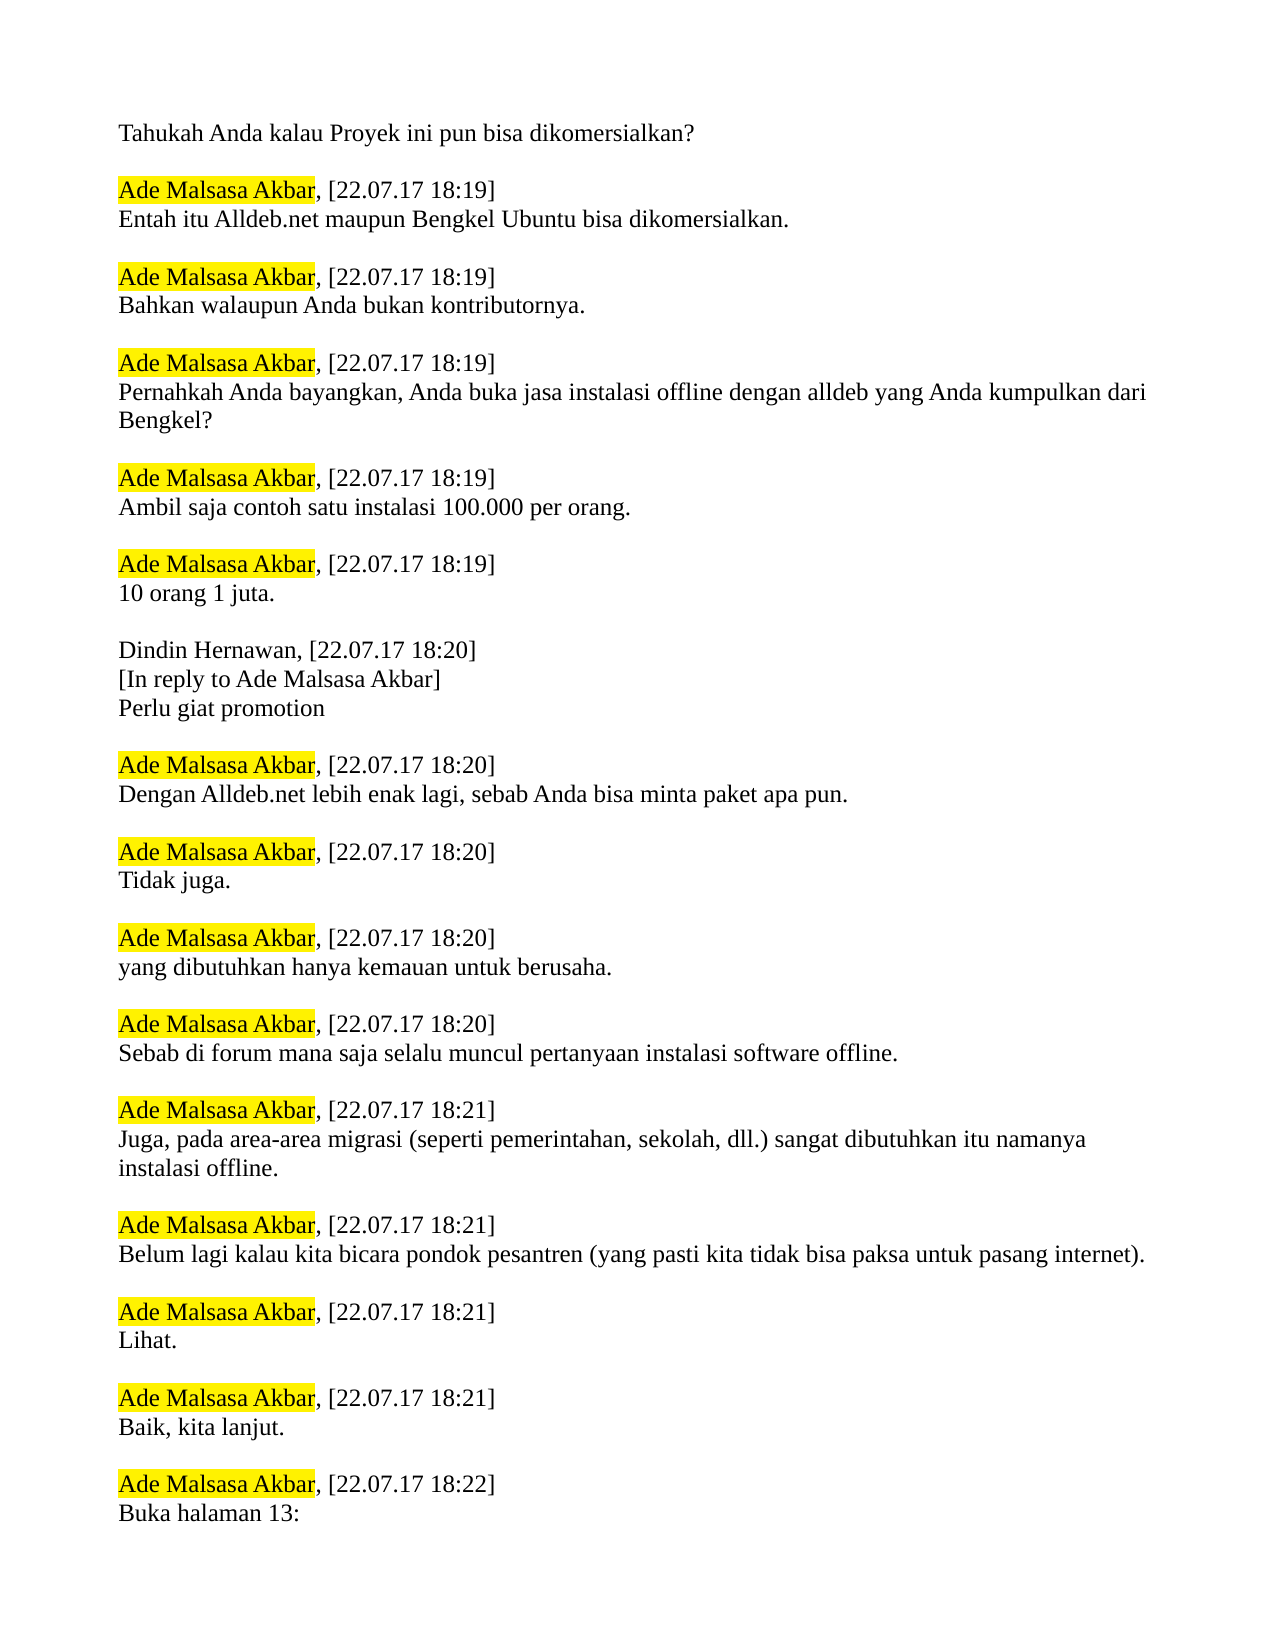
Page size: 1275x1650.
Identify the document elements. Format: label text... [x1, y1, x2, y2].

text Bahkan walaupun Anda bukan kontributornya. [118, 291, 1157, 319]
text Lihat. [118, 1326, 1157, 1354]
text Juga, pada area-area migrasi (seperti pemerintahan, sekolah, dll.) sangat dibutuhkan itu namanya instalasi offline. [118, 1124, 1157, 1182]
text Ade Malsasa Akbar, [22.07.17 18:19] [118, 549, 1157, 578]
text Perlu giat promotion [118, 693, 1157, 722]
text Buka halaman 13: [118, 1498, 1157, 1527]
text Dengan Alldeb.net lebih enak lagi, sebab Anda bisa minta paket apa pun. [118, 779, 1157, 808]
text Entah itu Alldeb.net maupun Bengkel Ubuntu bisa dikomersialkan. [118, 204, 1157, 233]
text Ade Malsasa Akbar, [22.07.17 18:19] [118, 348, 1157, 377]
text yang dibutuhkan hanya kemauan untuk berusaha. [118, 952, 1157, 981]
text Belum lagi kalau kita bicara pondok pesantren (yang pasti kita tidak bisa paksa untuk pasang internet). [118, 1239, 1157, 1268]
text Ade Malsasa Akbar, [22.07.17 18:20] [118, 837, 1157, 866]
text Pernahkah Anda bayangkan, Anda buka jasa instalasi offline dengan alldeb yang Anda kumpulkan dari Bengkel? [118, 377, 1157, 434]
text Tidak juga. [118, 866, 1157, 894]
text Ambil saja contoh satu instalasi 100.000 per orang. [118, 492, 1157, 521]
text Ade Malsasa Akbar, [22.07.17 18:21] [118, 1383, 1157, 1412]
text Ade Malsasa Akbar, [22.07.17 18:19] [118, 176, 1157, 204]
text Ade Malsasa Akbar, [22.07.17 18:21] [118, 1096, 1157, 1124]
text [In reply to Ade Malsasa Akbar] [118, 664, 1157, 693]
text Baik, kita lanjut. [118, 1412, 1157, 1441]
text Ade Malsasa Akbar, [22.07.17 18:20] [118, 923, 1157, 952]
text Ade Malsasa Akbar, [22.07.17 18:21] [118, 1297, 1157, 1326]
text Ade Malsasa Akbar, [22.07.17 18:20] [118, 1009, 1157, 1038]
text Dindin Hernawan, [22.07.17 18:20] [118, 636, 1157, 664]
text Sebab di forum mana saja selalu muncul pertanyaan instalasi software offline. [118, 1038, 1157, 1067]
text Ade Malsasa Akbar, [22.07.17 18:21] [118, 1211, 1157, 1239]
text Ade Malsasa Akbar, [22.07.17 18:19] [118, 463, 1157, 492]
text Ade Malsasa Akbar, [22.07.17 18:20] [118, 751, 1157, 779]
text 10 orang 1 juta. [118, 578, 1157, 607]
text Ade Malsasa Akbar, [22.07.17 18:19] [118, 262, 1157, 291]
text Ade Malsasa Akbar, [22.07.17 18:22] [118, 1469, 1157, 1498]
text Tahukah Anda kalau Proyek ini pun bisa dikomersialkan? [118, 118, 1157, 147]
